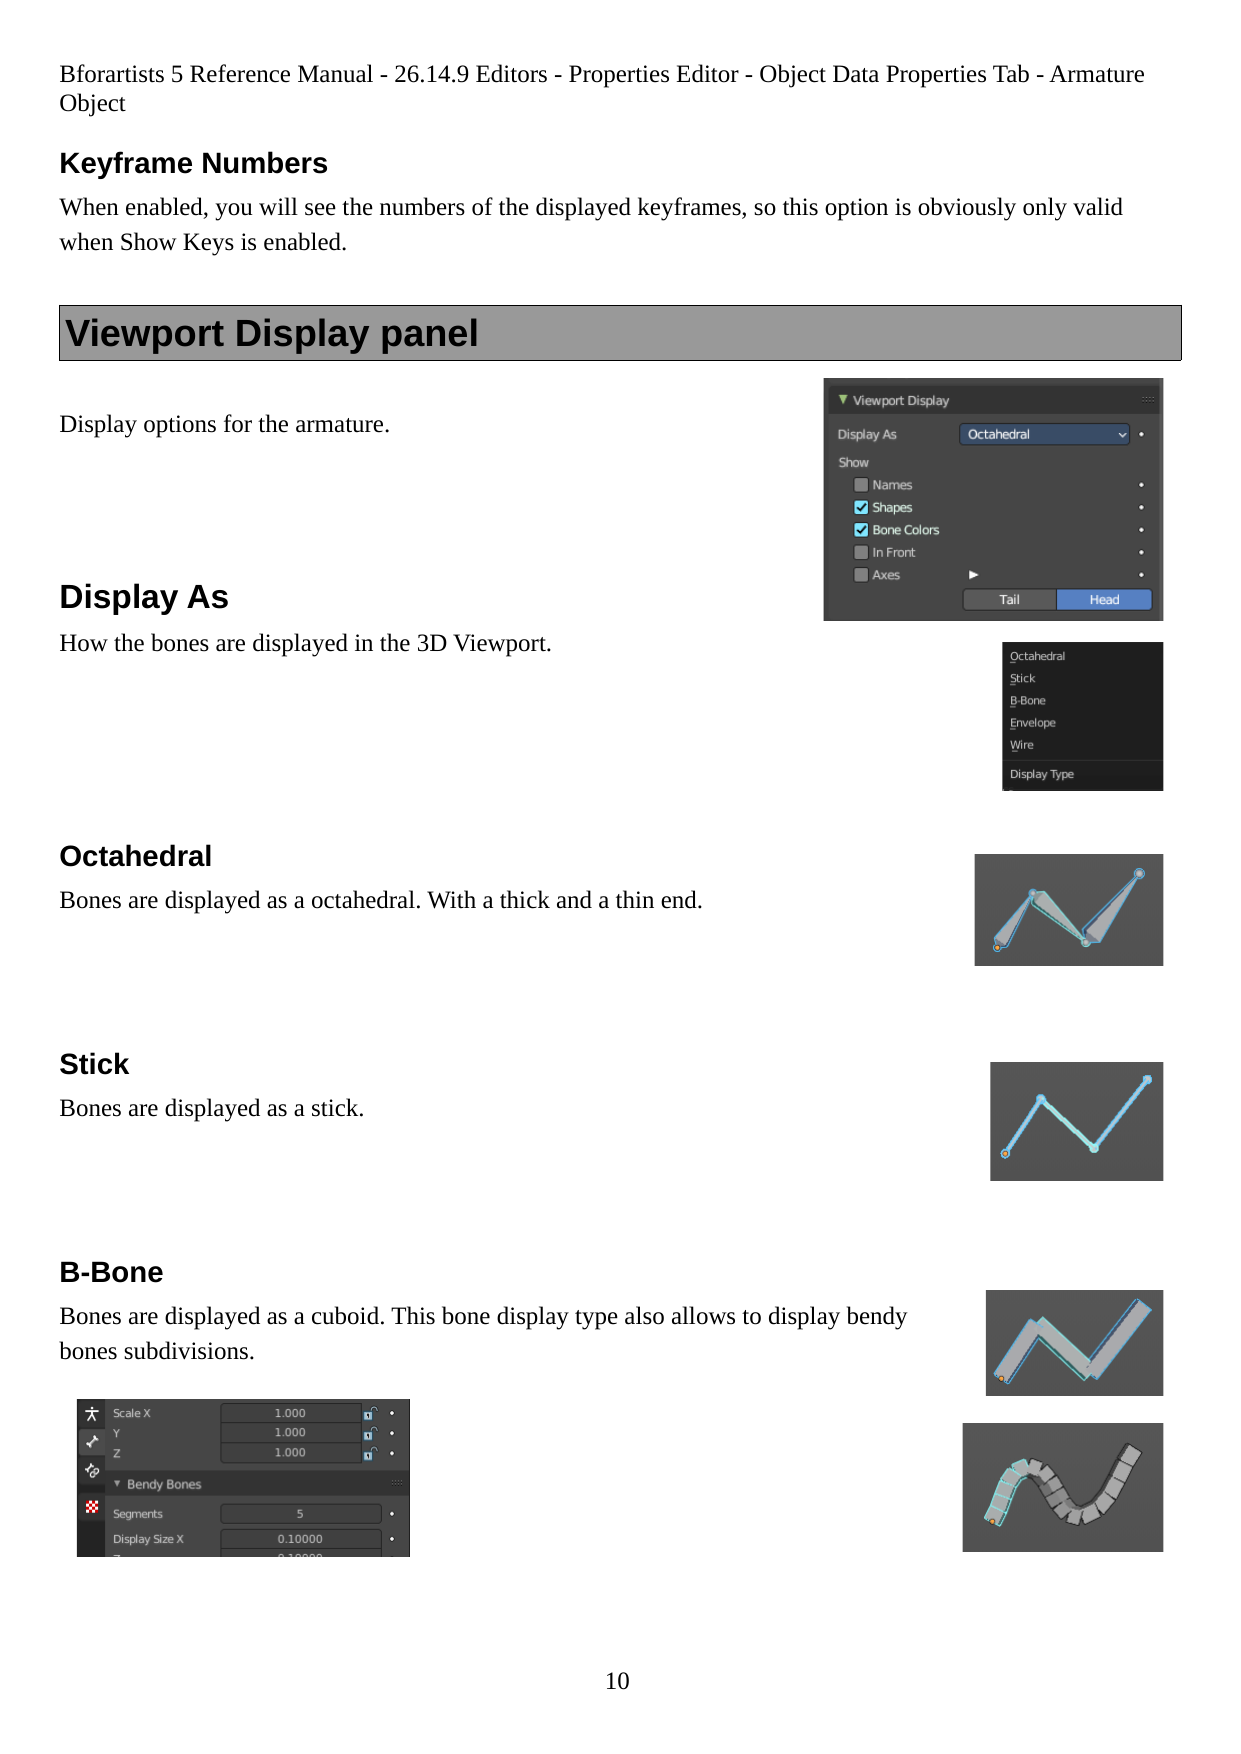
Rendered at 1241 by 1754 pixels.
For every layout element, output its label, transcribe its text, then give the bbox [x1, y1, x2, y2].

picture [985, 1290, 1164, 1396]
picture [990, 1062, 1164, 1181]
subtitle Stick [59, 1047, 1181, 1081]
subtitle B-Bone [59, 1255, 1181, 1289]
subtitle Octahedral [59, 839, 1181, 873]
text Bones are displayed as a stick. [59, 1093, 990, 1122]
picture [974, 854, 1164, 966]
text How the bones are displayed in the 3D Viewport. [59, 628, 1181, 657]
picture [1002, 642, 1164, 791]
text When enabled, you will see the numbers of the displayed keyframes, so this option is obviously only valid when Show Keys is enabled. [59, 192, 1181, 256]
picture [823, 378, 1164, 621]
text Bones are displayed as a cuboid. This bone display type also allows to display bendy bones subdivisions. [59, 1301, 985, 1364]
picture [76, 1399, 410, 1557]
subtitle Keyframe Numbers [59, 146, 1181, 180]
picture [962, 1423, 1164, 1552]
table_header Viewport Display panel [60, 306, 1181, 360]
subtitle [1164, 577, 1181, 616]
text Display options for the armature. [59, 409, 823, 438]
subtitle Display As [59, 577, 823, 616]
text Bones are displayed as a octahedral. With a thick and a thin end. [59, 885, 974, 914]
